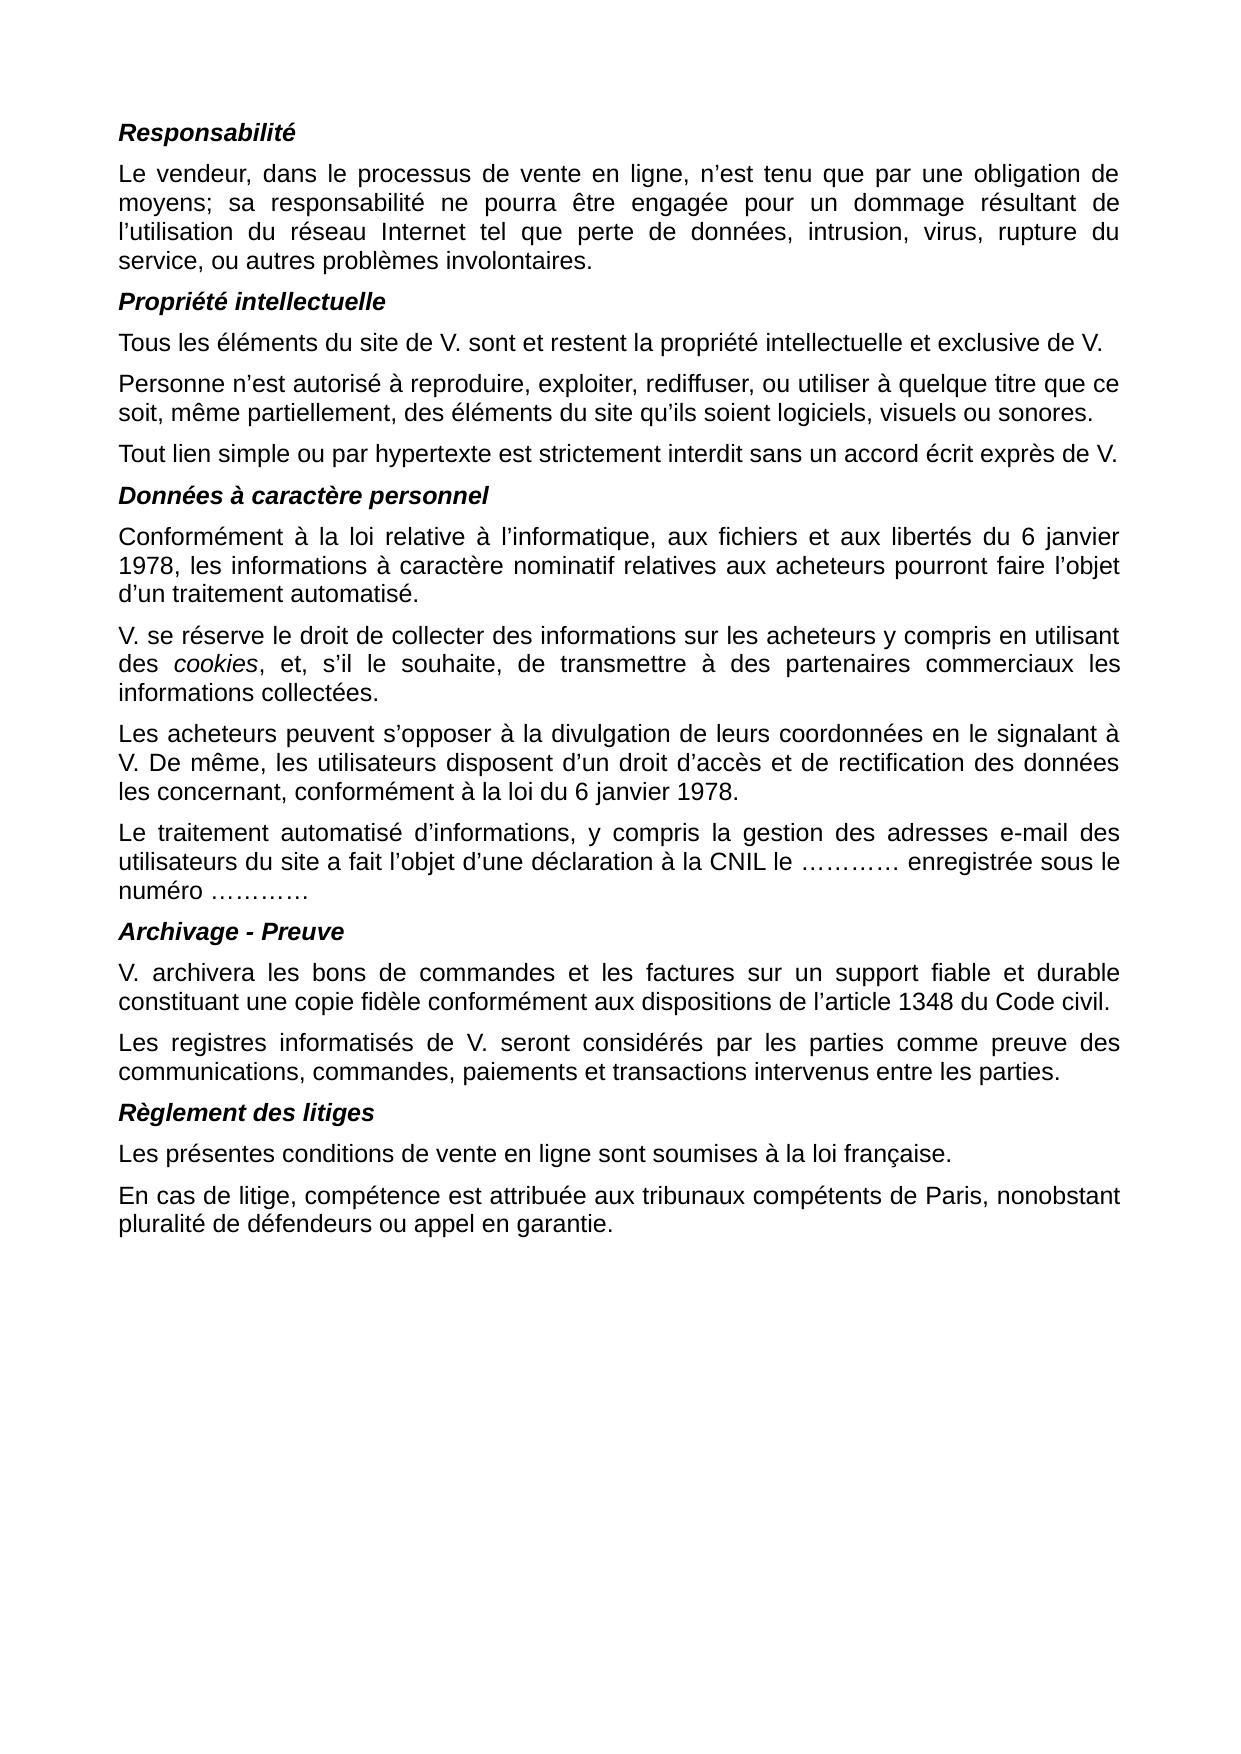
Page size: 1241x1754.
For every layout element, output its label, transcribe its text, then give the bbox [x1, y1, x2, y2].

text Les registres informatisés de V. seront considérés par les parties comme preuve des communications, commandes, paiements et transactions intervenus entre les parties. [118, 1028, 1122, 1086]
text Le vendeur, dans le processus de vente en ligne, n’est tenu que par une obligation de moyens; sa responsabilité ne pourra être engagée pour un dommage résultant de l’utilisation du réseau Internet tel que perte de données, intrusion, virus, rupture du service, ou autres problèmes involontaires. [118, 159, 1122, 274]
text V. se réserve le droit de collecter des informations sur les acheteurs y compris en utilisant des cookies, et, s’il le souhaite, de transmettre à des partenaires commerciaux les informations collectées. [118, 621, 1122, 707]
text V. archivera les bons de commandes et les factures sur un support fiable et durable constituant une copie fidèle conformément aux dispositions de l’article 1348 du Code civil. [118, 958, 1122, 1016]
text Le traitement automatisé d’informations, y compris la gestion des adresses e-mail des utilisateurs du site a fait l’objet d’une déclaration à la CNIL le ………… enregistrée sous le numéro ………… [118, 818, 1122, 904]
text Personne n’est autorisé à reproduire, exploiter, rediffuser, ou utiliser à quelque titre que ce soit, même partiellement, des éléments du site qu’ils soient logiciels, visuels ou sonores. [118, 369, 1122, 427]
text Données à caractère personnel [118, 481, 1122, 509]
text Archivage - Preuve [118, 917, 1122, 946]
text Tous les éléments du site de V. sont et restent la propriété intellectuelle et exclusive de V. [118, 328, 1122, 357]
text Les acheteurs peuvent s’opposer à la divulgation de leurs coordonnées en le signalant à V. De même, les utilisateurs disposent d’un droit d’accès et de rectification des données les concernant, conformément à la loi du 6 janvier 1978. [118, 719, 1122, 806]
text Propriété intellectuelle [118, 287, 1122, 316]
text Les présentes conditions de vente en ligne sont soumises à la loi française. [118, 1139, 1122, 1168]
text Conformément à la loi relative à l’informatique, aux fichiers et aux libertés du 6 janvier 1978, les informations à caractère nominatif relatives aux acheteurs pourront faire l’objet d’un traitement automatisé. [118, 522, 1122, 608]
text En cas de litige, compétence est attribuée aux tribunaux compétents de Paris, nonobstant pluralité de défendeurs ou appel en garantie. [118, 1181, 1122, 1238]
text Règlement des litiges [118, 1098, 1122, 1127]
text Tout lien simple ou par hypertexte est strictement interdit sans un accord écrit exprès de V. [118, 439, 1122, 468]
text Responsabilité [118, 118, 1122, 147]
